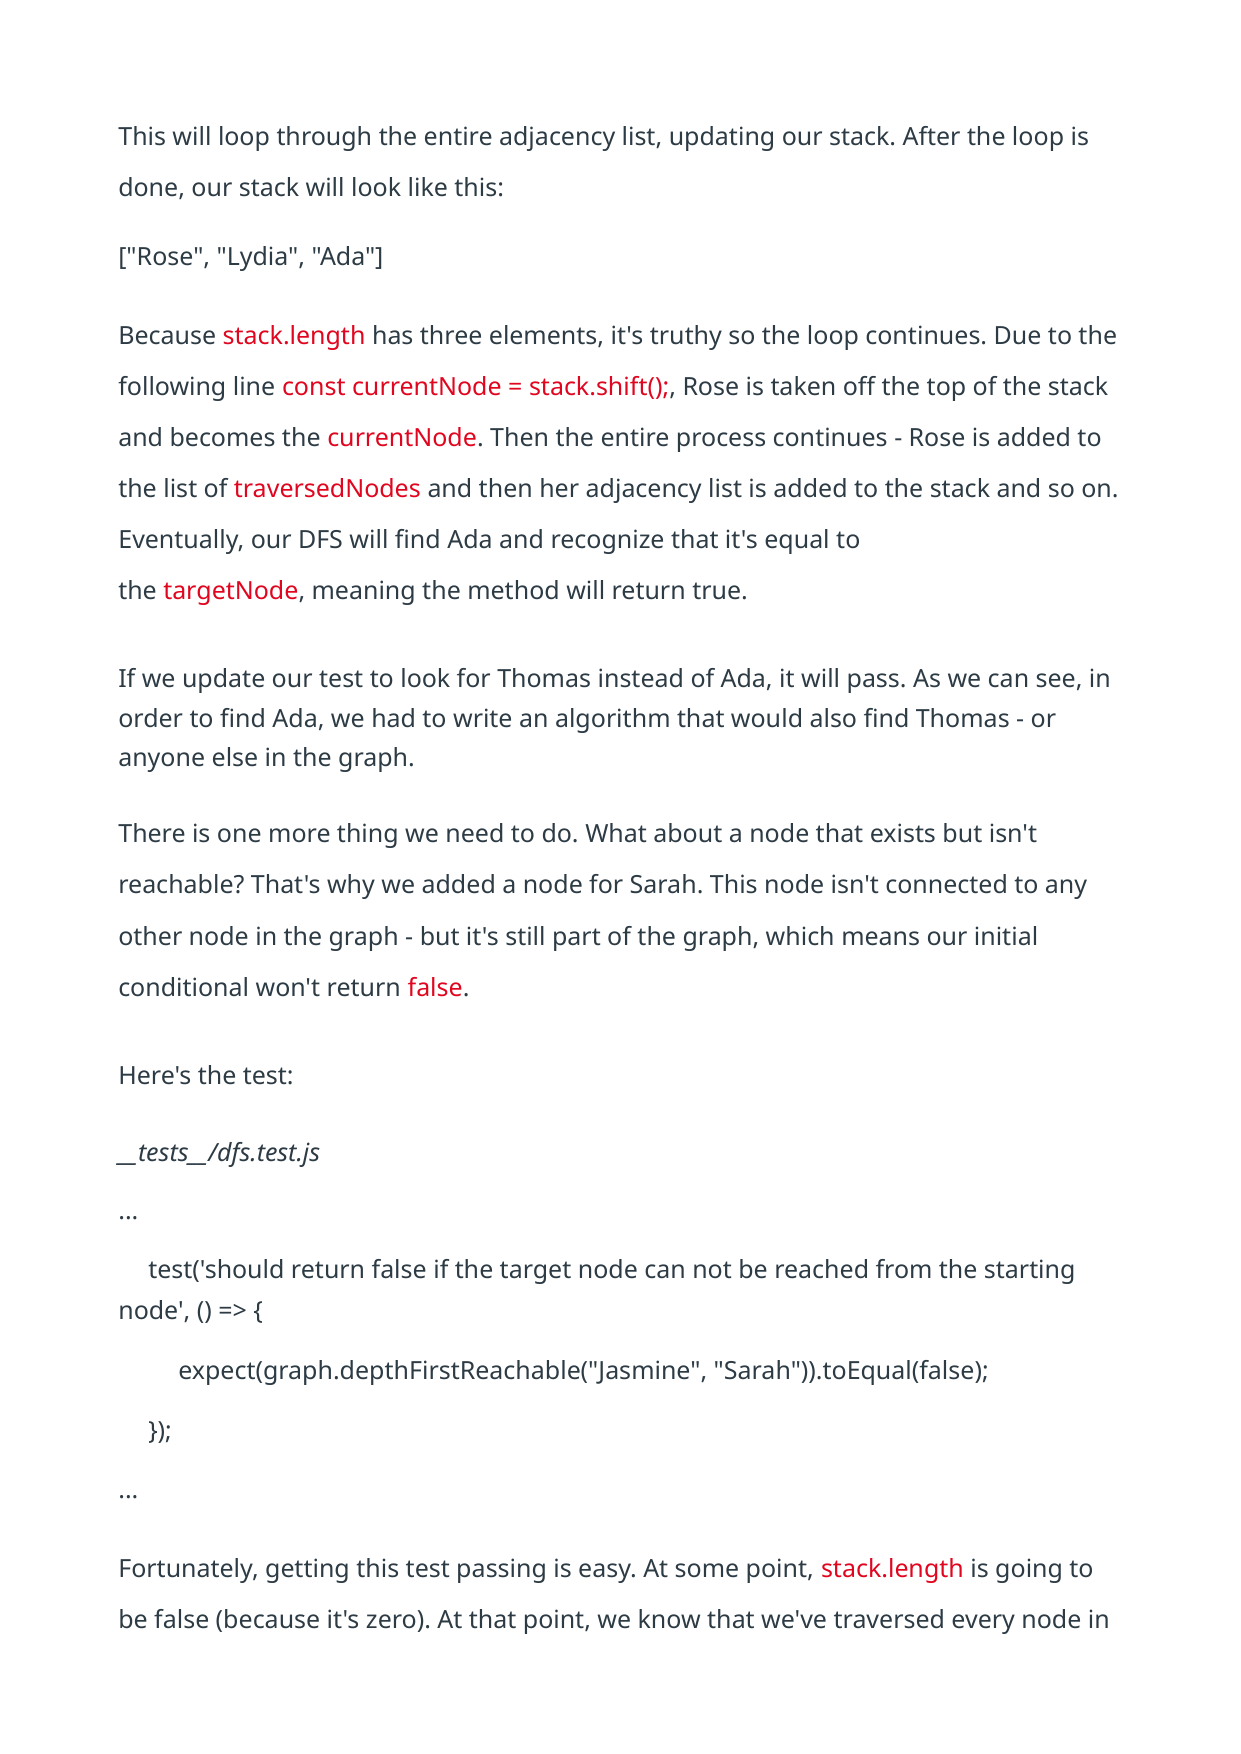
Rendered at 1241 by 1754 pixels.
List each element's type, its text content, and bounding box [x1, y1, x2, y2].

text }); [118, 1412, 1122, 1447]
text Here's the test: [118, 1058, 1122, 1092]
text If we update our test to look for Thomas instead of Ada, it will pass. As we can see, in order to find Ada, we had to write an algorithm that would also find Thomas - or anyone else in the graph. [118, 661, 1122, 773]
text test('should return false if the target node can not be reached from the starting node', () => { [118, 1252, 1122, 1327]
text __tests__/dfs.test.js [118, 1134, 1122, 1168]
text Because stack.length has three elements, it's truthy so the loop continues. Due to the following line const currentNode = stack.shift();, Rose is taken off the top of the stack and becomes the currentNode. Then the entire process continues - Rose is added to the list of traversedNodes and then her adjacency list is added to the stack and so on. Eventually, our DFS will find Ada and recognize that it's equal to the targetNode, meaning the method will return true. [118, 317, 1122, 607]
text There is one more thing we need to do. What about a node that exists but isn't reachable? That's why we added a node for Sarah. This node isn't connected to any other node in the graph - but it's still part of the graph, which means our initial conditional won't return false. [118, 816, 1122, 1003]
text ... [118, 1192, 1122, 1226]
text Fortunately, getting this test passing is easy. At some point, stack.length is going to be false (because it's zero). At that point, we know that we've traversed every node in [118, 1550, 1122, 1636]
text ... [118, 1472, 1122, 1506]
text ["Rose", "Lydia", "Ada"] [118, 239, 1122, 273]
text This will loop through the entire adjacency list, updating our stack. After the loop is done, our stack will look like this: [118, 118, 1122, 203]
text expect(graph.depthFirstReachable("Jasmine", "Sarah")).toEqual(false); [118, 1352, 1122, 1387]
